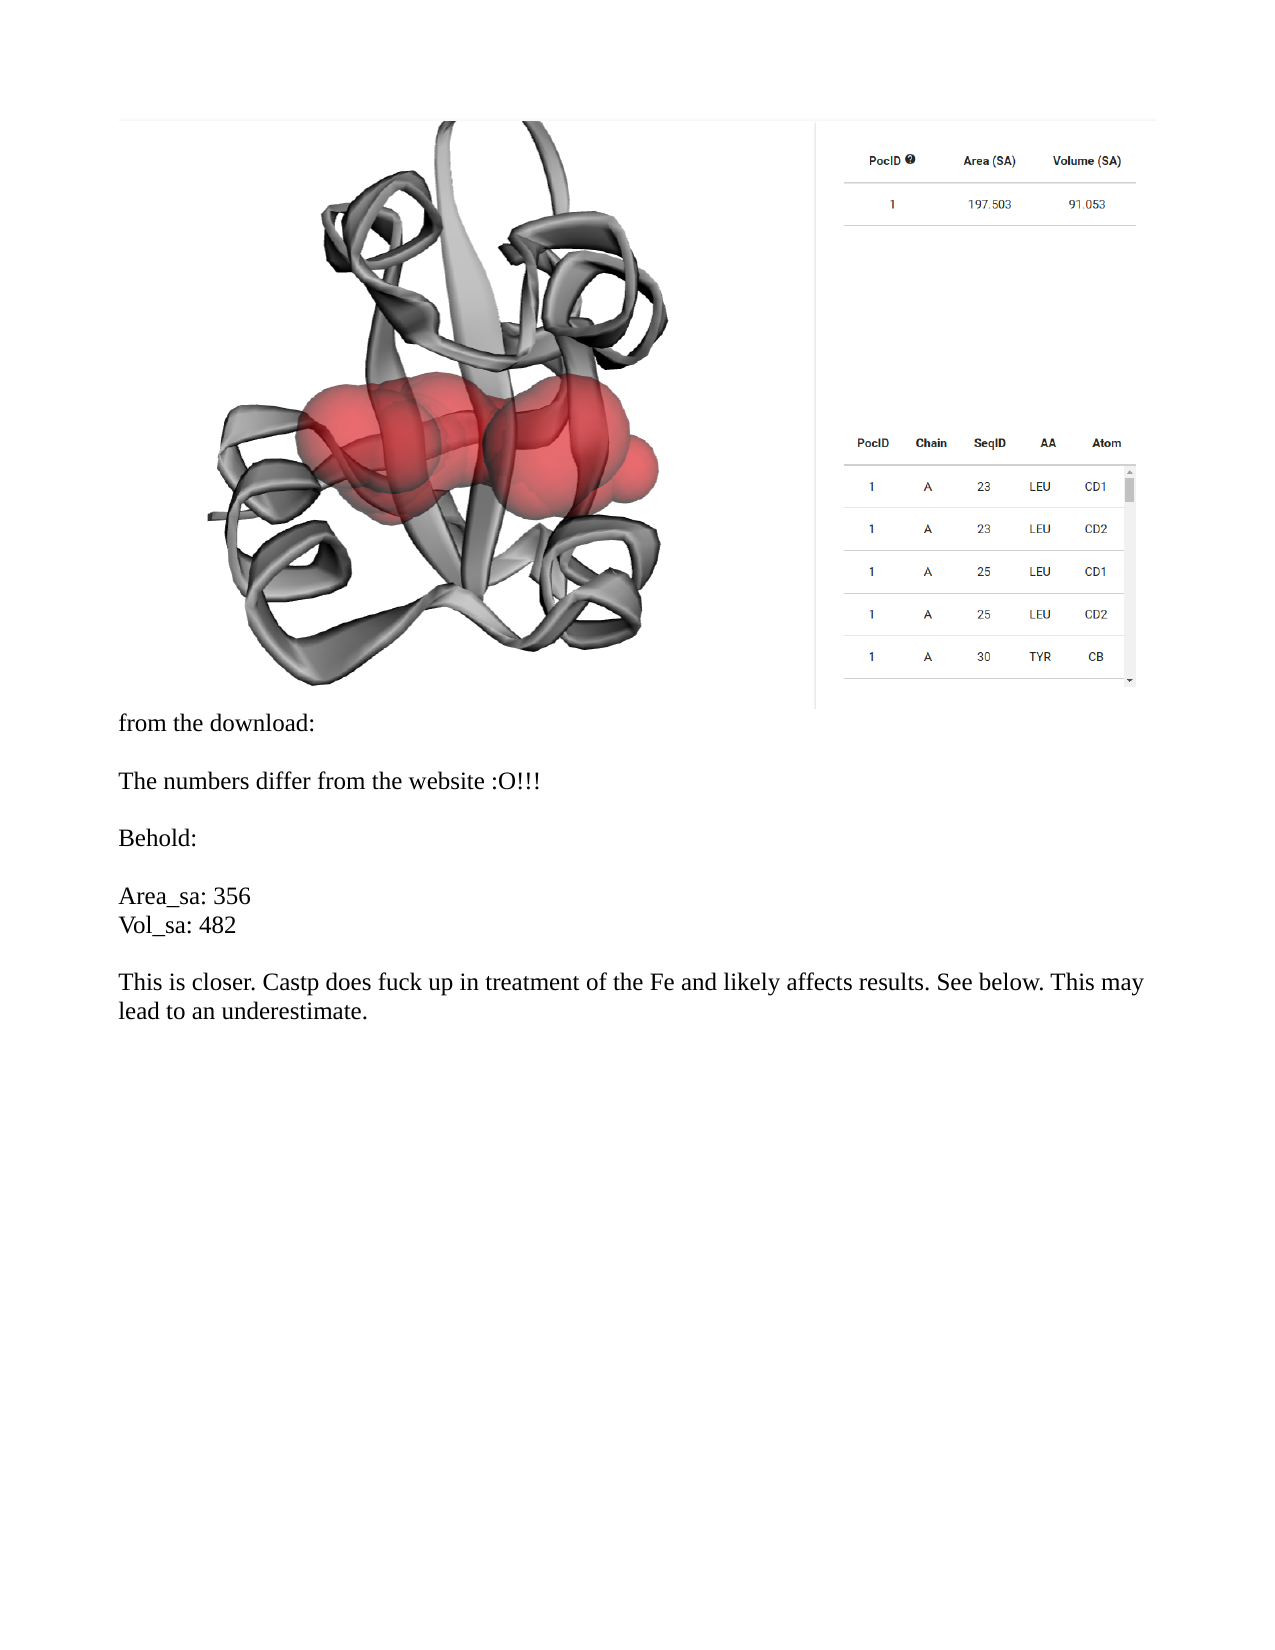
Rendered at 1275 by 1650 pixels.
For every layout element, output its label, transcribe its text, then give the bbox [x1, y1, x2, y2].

text Area_sa: 356 [118, 881, 1157, 910]
text from the download: [118, 709, 1157, 737]
picture [118, 118, 1157, 709]
text Behold: [118, 823, 1157, 852]
text The numbers differ from the website :O!!! [118, 766, 1157, 795]
text Vol_sa: 482 [118, 910, 1157, 938]
text This is closer. Castp does fuck up in treatment of the Fe and likely affects results. See below. This may lead to an underestimate. [118, 967, 1157, 1025]
